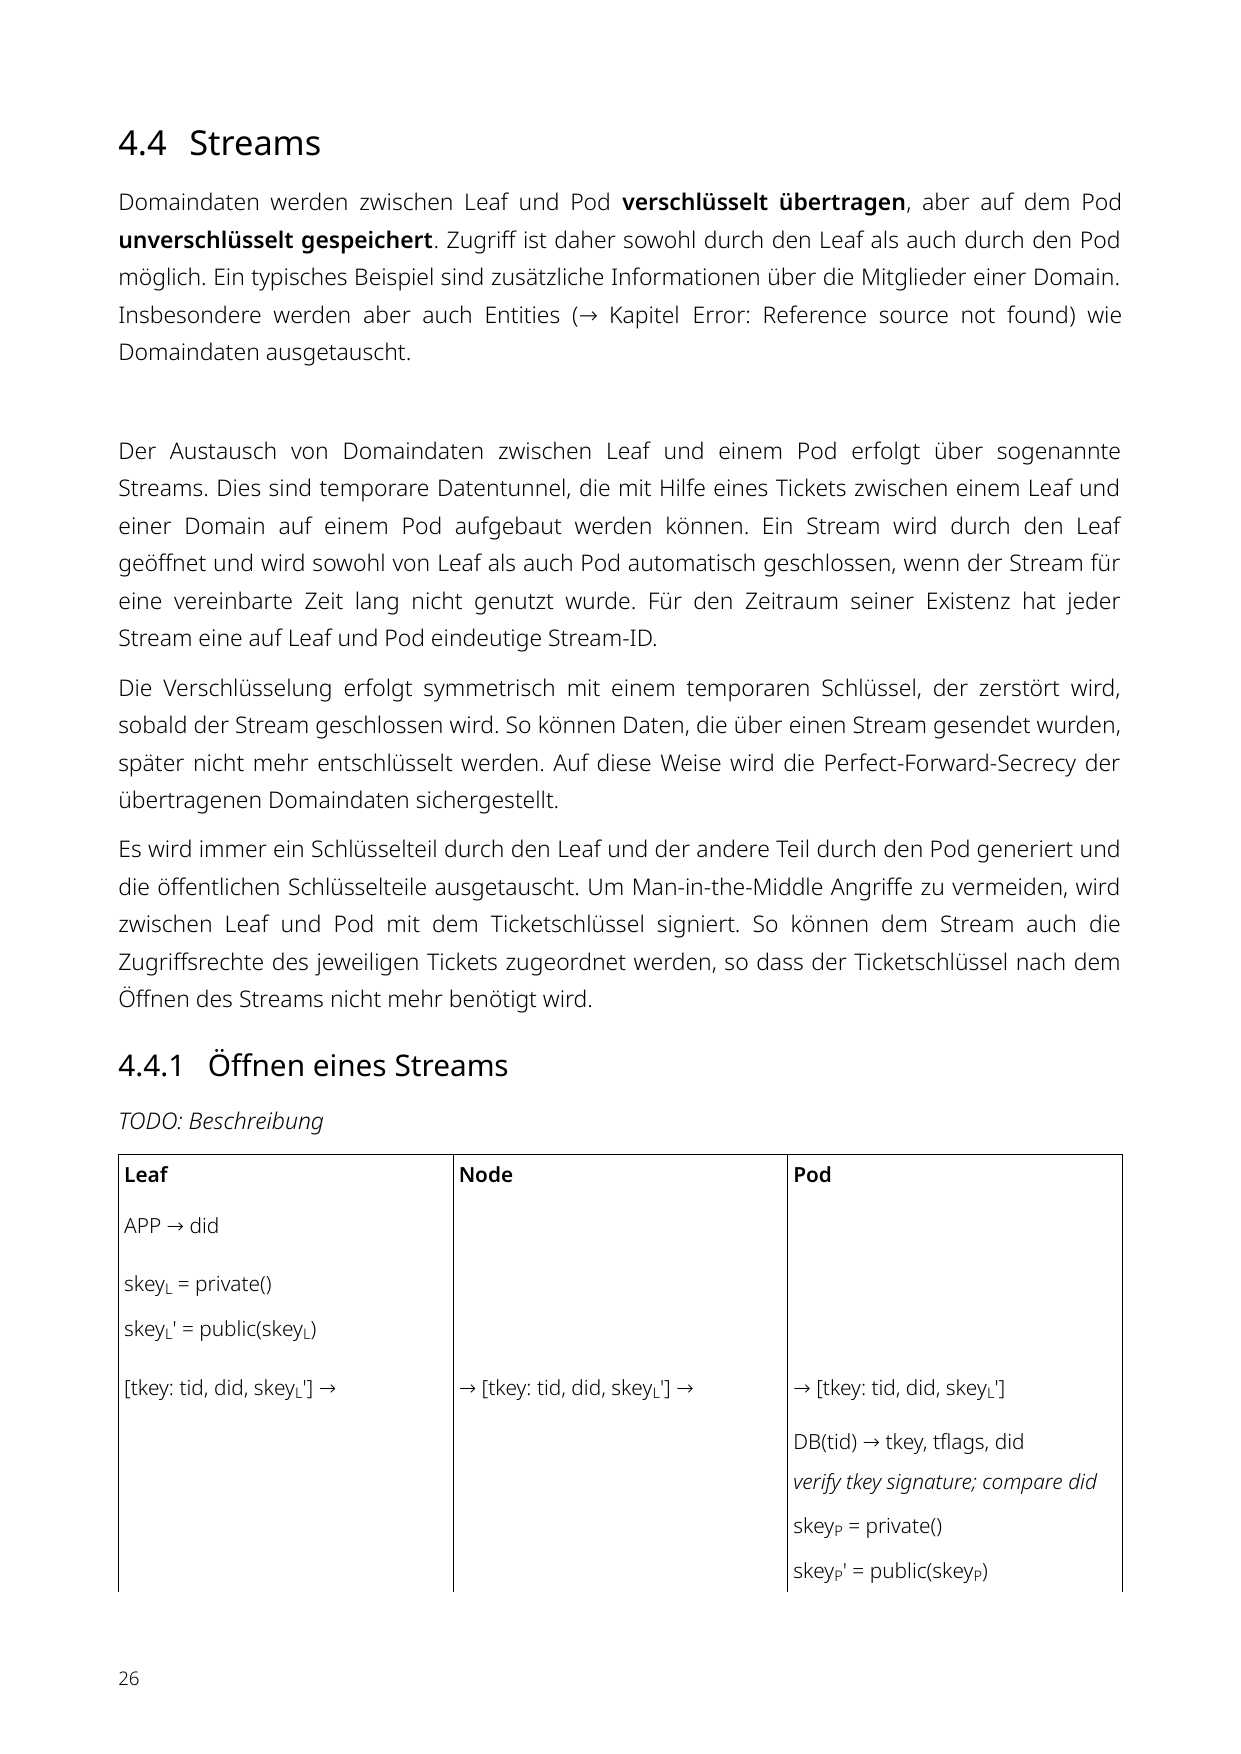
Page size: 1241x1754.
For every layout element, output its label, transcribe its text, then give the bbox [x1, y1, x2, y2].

table_cell [788, 1246, 1122, 1259]
table_cell [119, 1461, 453, 1501]
text Es wird immer ein Schlüsselteil durch den Leaf und der andere Teil durch den Pod generiert und die öffentlichen Schlüsselteile ausgetauscht. Um Man-in-the-Middle Angriffe zu vermeiden, wird zwischen Leaf und Pod mit dem Ticketschlüssel signiert. So können dem Stream auch die Zugriffsrechte des jeweiligen Tickets zugeordnet werden, so dass der Ticketschlüssel nach dem Öffnen des Streams nicht mehr benötigt wird. [118, 833, 1122, 1014]
table_cell [454, 1304, 787, 1350]
table_cell [788, 1304, 1122, 1350]
table_cell [788, 1350, 1122, 1363]
table_cell skeyP = private() [788, 1501, 1122, 1546]
table_cell [454, 1350, 787, 1363]
table_cell [788, 1206, 1122, 1246]
table_cell [119, 1421, 453, 1461]
table_cell APP → did [119, 1206, 453, 1246]
table_cell [454, 1421, 787, 1461]
table_cell skeyL' = public(skeyL) [119, 1304, 453, 1350]
table_cell [454, 1408, 787, 1421]
subtitle Öffnen eines Streams [118, 1044, 1122, 1085]
table_cell [tkey: tid, did, skeyL'] → [119, 1363, 453, 1408]
table_cell [788, 1408, 1122, 1421]
table_cell [454, 1206, 787, 1246]
table_header Leaf [119, 1155, 453, 1206]
table_header Pod [788, 1155, 1122, 1206]
text Der Austausch von Domaindaten zwischen Leaf und einem Pod erfolgt über sogenannte Streams. Dies sind temporare Datentunnel, die mit Hilfe eines Tickets zwischen einem Leaf und einer Domain auf einem Pod aufgebaut werden können. Ein Stream wird durch den Leaf geöffnet und wird sowohl von Leaf als auch Pod automatisch geschlossen, wenn der Stream für eine vereinbarte Zeit lang nicht genutzt wurde. Für den Zeitraum seiner Existenz hat jeder Stream eine auf Leaf und Pod eindeutige Stream-ID. [118, 435, 1122, 653]
table_cell → [tkey: tid, did, skeyL'] → [454, 1363, 787, 1408]
table_cell [119, 1501, 453, 1546]
table_cell [119, 1350, 453, 1363]
table_cell [454, 1546, 787, 1592]
table_cell skeyL = private() [119, 1259, 453, 1304]
table_cell DB(tid) → tkey, tflags, did [788, 1421, 1122, 1461]
text Domaindaten werden zwischen Leaf und Pod verschlüsselt übertragen, aber auf dem Pod unverschlüsselt gespeichert. Zugriff ist daher sowohl durch den Leaf als auch durch den Pod möglich. Ein typisches Beispiel sind zusätzliche Informationen über die Mitglieder einer Domain. Insbesondere werden aber auch Entities (→ Kapitel Error: Reference source not found) wie Domaindaten ausgetauscht. [118, 186, 1122, 367]
table_cell [454, 1246, 787, 1259]
table_cell [119, 1246, 453, 1259]
table_cell [454, 1259, 787, 1304]
text Die Verschlüsselung erfolgt symmetrisch mit einem temporaren Schlüssel, der zerstört wird, sobald der Stream geschlossen wird. So können Daten, die über einen Stream gesendet wurden, später nicht mehr entschlüsselt werden. Auf diese Weise wird die Perfect-Forward-Secrecy der übertragenen Domaindaten sichergestellt. [118, 671, 1122, 815]
table_cell [119, 1546, 453, 1592]
table_cell verify tkey signature; compare did [788, 1461, 1122, 1501]
table_cell skeyP' = public(skeyP) [788, 1546, 1122, 1592]
subtitle Streams [118, 118, 1122, 165]
table_cell → [tkey: tid, did, skeyL'] [788, 1363, 1122, 1408]
table_cell [454, 1461, 787, 1501]
text TODO: Beschreibung [118, 1105, 1122, 1136]
table_header Node [454, 1155, 787, 1206]
table_cell [788, 1259, 1122, 1304]
table_cell [119, 1408, 453, 1421]
table_cell [454, 1501, 787, 1546]
